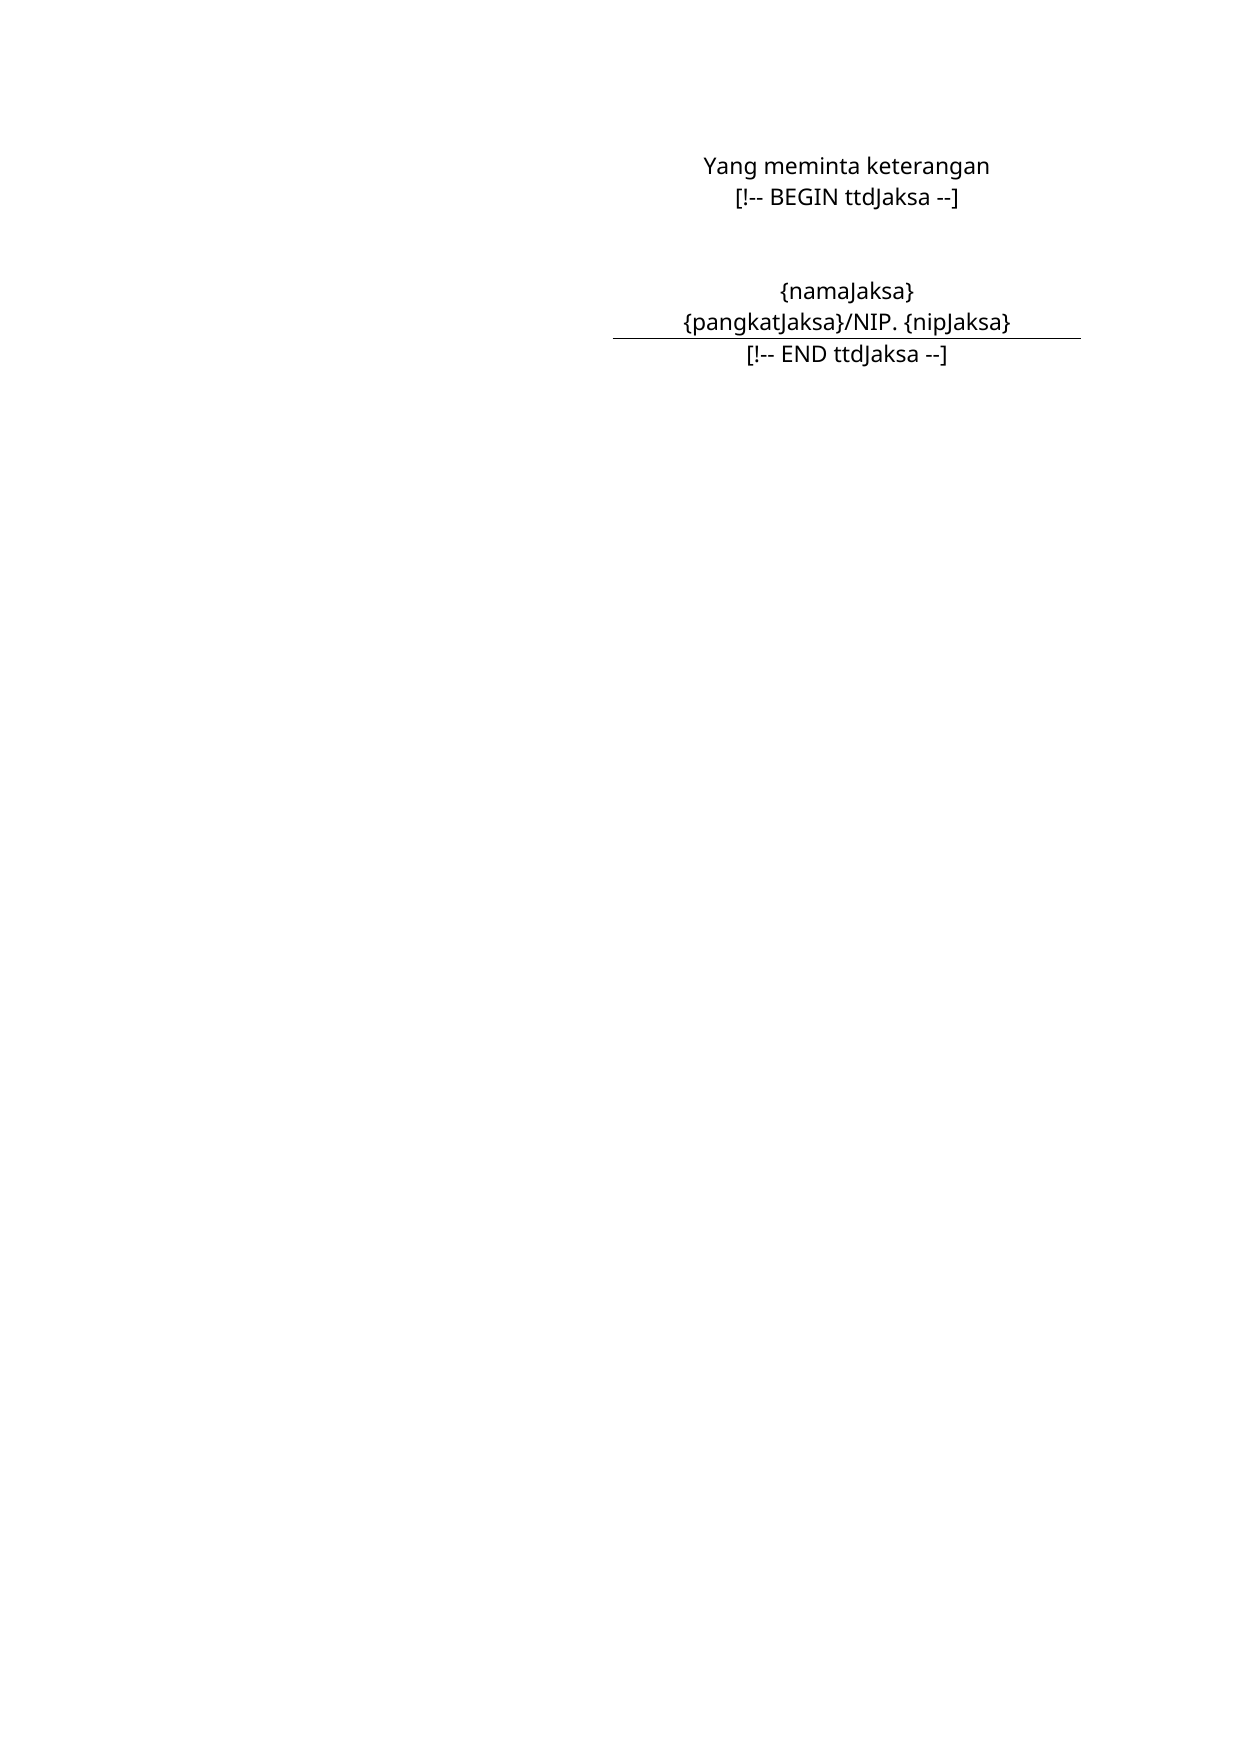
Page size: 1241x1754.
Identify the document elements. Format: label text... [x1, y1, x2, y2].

table_cell {pangkatJaksa}/NIP. {nipJaksa} [613, 306, 1081, 337]
table_header Yang meminta keterangan [613, 150, 1081, 181]
table_cell [!-- BEGIN ttdJaksa --] {namaJaksa} [613, 181, 1081, 306]
table_cell [150, 150, 1087, 400]
table_cell [!-- END ttdJaksa --] [613, 339, 1081, 369]
